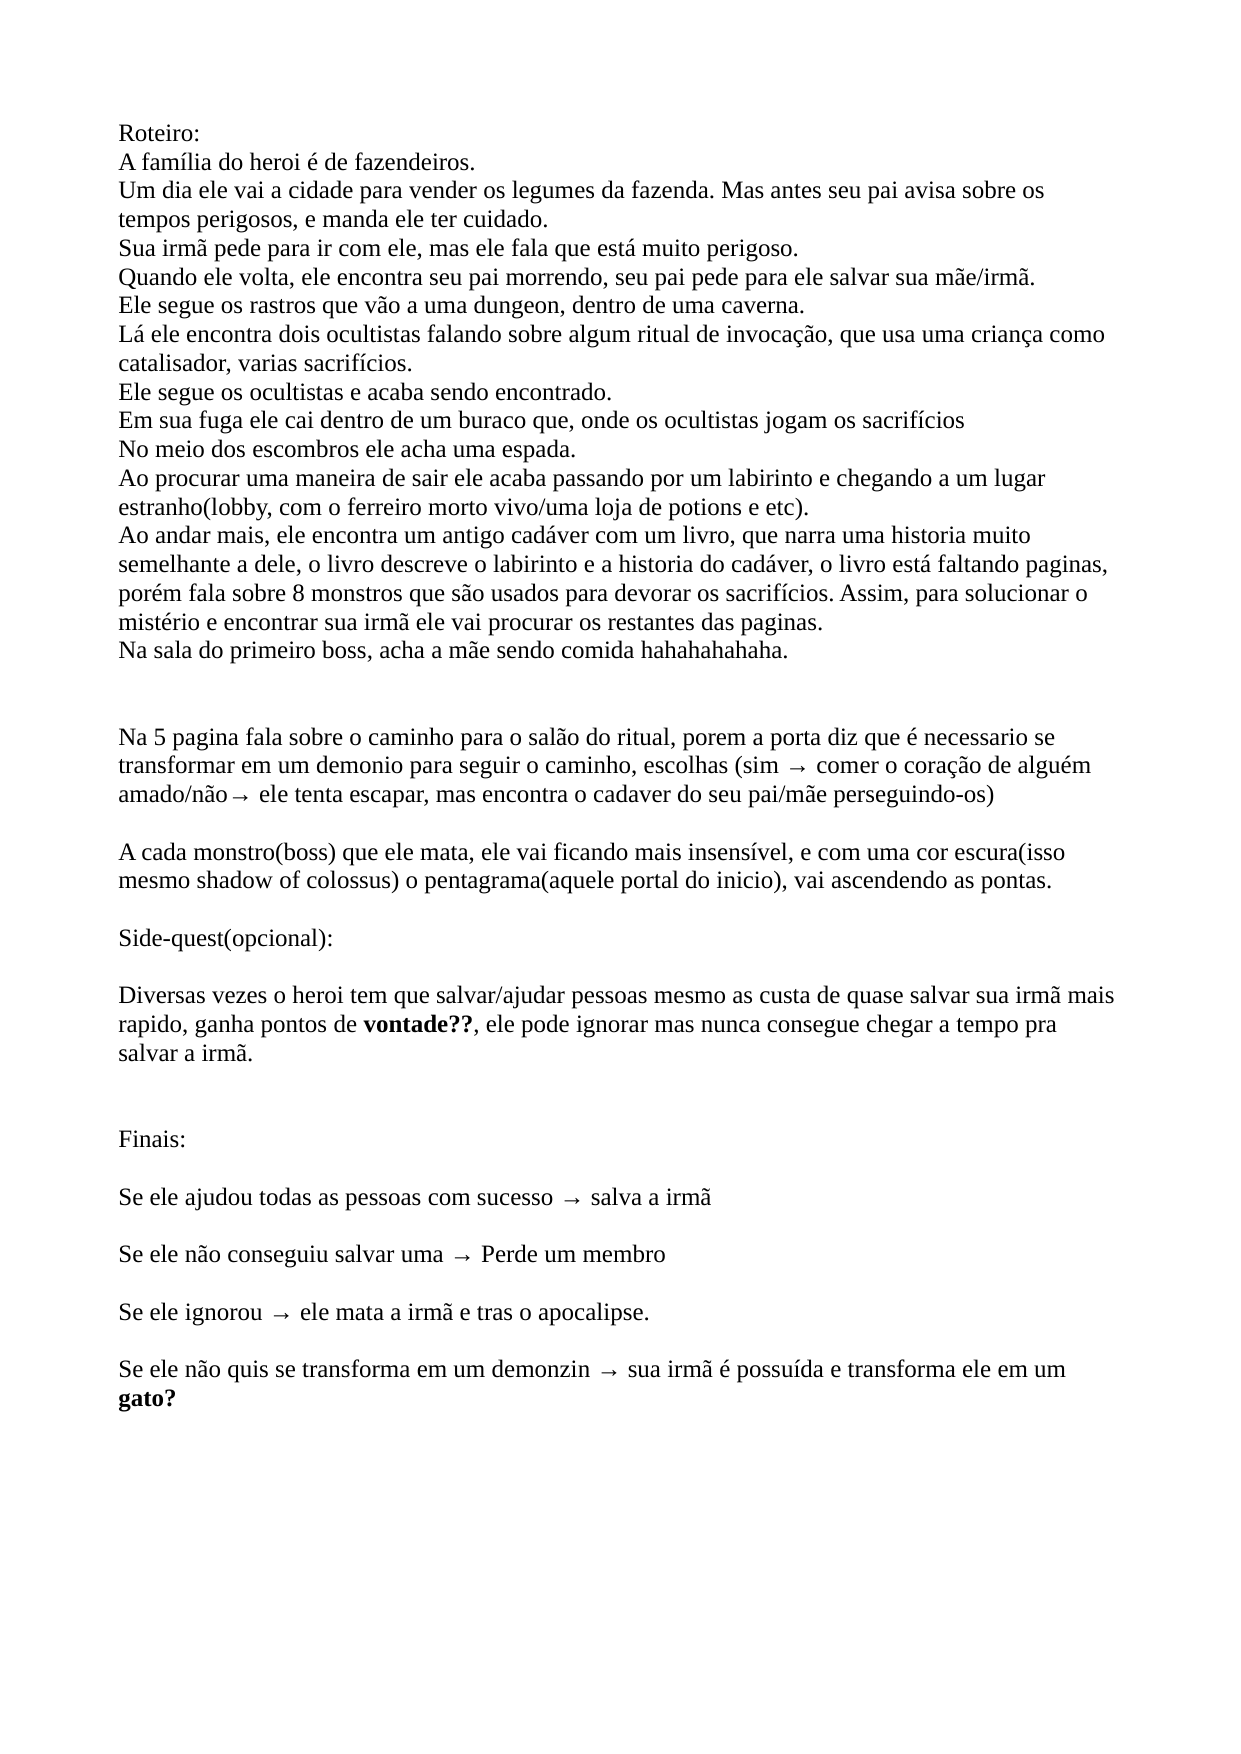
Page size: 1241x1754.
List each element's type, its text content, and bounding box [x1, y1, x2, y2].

text A cada monstro(boss) que ele mata, ele vai ficando mais insensível, e com uma cor escura(isso mesmo shadow of colossus) o pentagrama(aquele portal do inicio), vai ascendendo as pontas. [118, 837, 1122, 894]
text No meio dos escombros ele acha uma espada. [118, 434, 1122, 463]
text Um dia ele vai a cidade para vender os legumes da fazenda. Mas antes seu pai avisa sobre os tempos perigosos, e manda ele ter cuidado. [118, 176, 1122, 233]
text A família do heroi é de fazendeiros. [118, 147, 1122, 176]
text Na 5 pagina fala sobre o caminho para o salão do ritual, porem a porta diz que é necessario se transformar em um demonio para seguir o caminho, escolhas (sim → comer o coração de alguém amado/não→ ele tenta escapar, mas encontra o cadaver do seu pai/mãe perseguindo-os) [118, 722, 1122, 808]
text Ele segue os ocultistas e acaba sendo encontrado. [118, 377, 1122, 406]
text Side-quest(opcional): [118, 923, 1122, 952]
text Na sala do primeiro boss, acha a mãe sendo comida hahahahahaha. [118, 636, 1122, 664]
text Lá ele encontra dois ocultistas falando sobre algum ritual de invocação, que usa uma criança como catalisador, varias sacrifícios. [118, 319, 1122, 377]
text Diversas vezes o heroi tem que salvar/ajudar pessoas mesmo as custa de quase salvar sua irmã mais rapido, ganha pontos de vontade??, ele pode ignorar mas nunca consegue chegar a tempo pra salvar a irmã. [118, 981, 1122, 1067]
text Se ele ajudou todas as pessoas com sucesso → salva a irmã [118, 1182, 1122, 1211]
text Sua irmã pede para ir com ele, mas ele fala que está muito perigoso. [118, 233, 1122, 262]
text Roteiro: [118, 118, 1122, 147]
text Finais: [118, 1124, 1122, 1153]
text Ele segue os rastros que vão a uma dungeon, dentro de uma caverna. [118, 291, 1122, 319]
text Se ele ignorou → ele mata a irmã e tras o apocalipse. [118, 1297, 1122, 1326]
text Se ele não quis se transforma em um demonzin → sua irmã é possuída e transforma ele em um gato? [118, 1354, 1122, 1412]
text Se ele não conseguiu salvar uma → Perde um membro [118, 1239, 1122, 1268]
text Ao procurar uma maneira de sair ele acaba passando por um labirinto e chegando a um lugar estranho(lobby, com o ferreiro morto vivo/uma loja de potions e etc). [118, 463, 1122, 521]
text Ao andar mais, ele encontra um antigo cadáver com um livro, que narra uma historia muito semelhante a dele, o livro descreve o labirinto e a historia do cadáver, o livro está faltando paginas, porém fala sobre 8 monstros que são usados para devorar os sacrifícios. Assim, para solucionar o mistério e encontrar sua irmã ele vai procurar os restantes das paginas. [118, 521, 1122, 636]
text Em sua fuga ele cai dentro de um buraco que, onde os ocultistas jogam os sacrifícios [118, 406, 1122, 434]
text Quando ele volta, ele encontra seu pai morrendo, seu pai pede para ele salvar sua mãe/irmã. [118, 262, 1122, 291]
